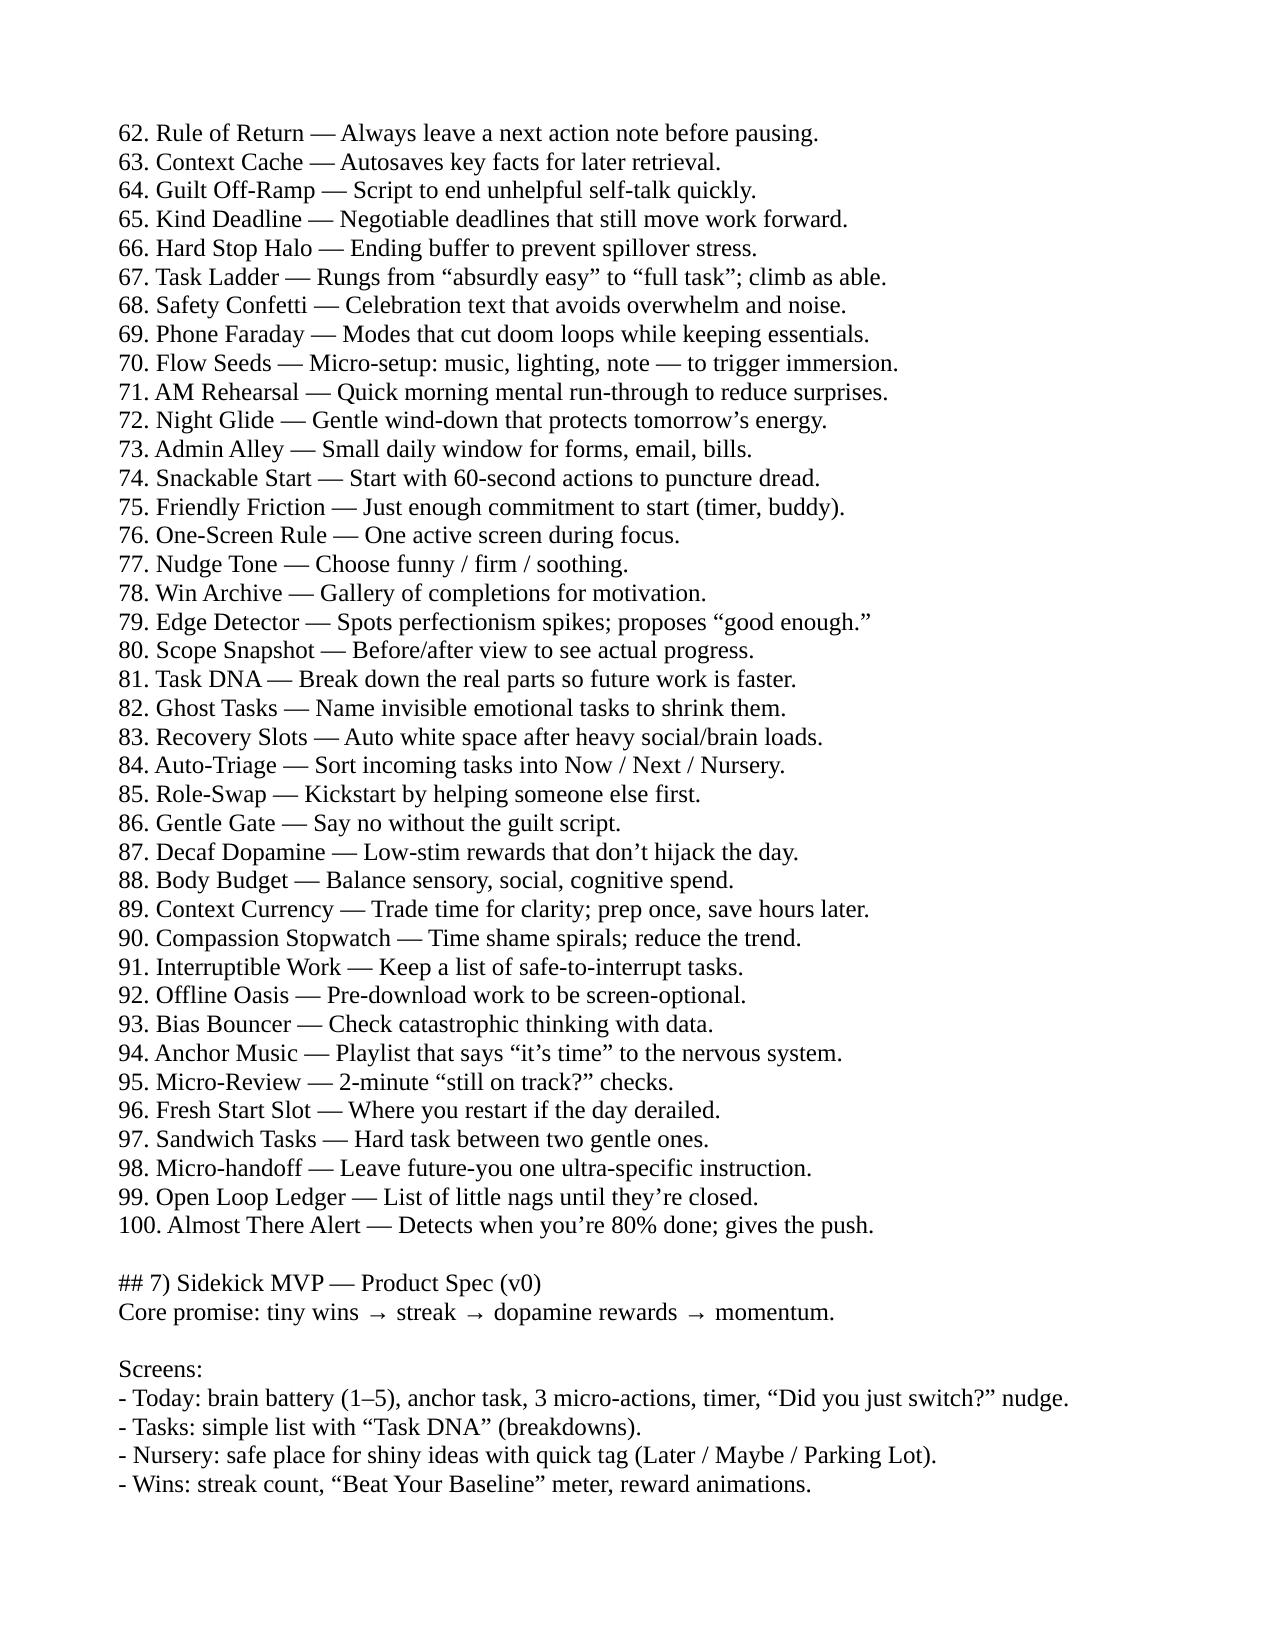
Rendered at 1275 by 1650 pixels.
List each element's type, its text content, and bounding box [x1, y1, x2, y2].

text Core promise: tiny wins → streak → dopamine rewards → momentum. [118, 1297, 1157, 1326]
text 88. Body Budget — Balance sensory, social, cognitive spend. [118, 866, 1157, 894]
text - Wins: streak count, “Beat Your Baseline” meter, reward animations. [118, 1469, 1157, 1498]
text 96. Fresh Start Slot — Where you restart if the day derailed. [118, 1096, 1157, 1124]
text 99. Open Loop Ledger — List of little nags until they’re closed. [118, 1182, 1157, 1211]
text 81. Task DNA — Break down the real parts so future work is faster. [118, 664, 1157, 693]
text 67. Task Ladder — Rungs from “absurdly easy” to “full task”; climb as able. [118, 262, 1157, 291]
text - Tasks: simple list with “Task DNA” (breakdowns). [118, 1412, 1157, 1441]
text 75. Friendly Friction — Just enough commitment to start (timer, buddy). [118, 492, 1157, 521]
text 97. Sandwich Tasks — Hard task between two gentle ones. [118, 1124, 1157, 1153]
text 89. Context Currency — Trade time for clarity; prep once, save hours later. [118, 894, 1157, 923]
text 83. Recovery Slots — Auto white space after heavy social/brain loads. [118, 722, 1157, 751]
text ## 7) Sidekick MVP — Product Spec (v0) [118, 1268, 1157, 1297]
text 71. AM Rehearsal — Quick morning mental run-through to reduce surprises. [118, 377, 1157, 406]
text 70. Flow Seeds — Micro-setup: music, lighting, note — to trigger immersion. [118, 348, 1157, 377]
text 90. Compassion Stopwatch — Time shame spirals; reduce the trend. [118, 923, 1157, 952]
text 98. Micro-handoff — Leave future-you one ultra-specific instruction. [118, 1153, 1157, 1182]
text 84. Auto-Triage — Sort incoming tasks into Now / Next / Nursery. [118, 751, 1157, 779]
text 77. Nudge Tone — Choose funny / firm / soothing. [118, 549, 1157, 578]
text - Nursery: safe place for shiny ideas with quick tag (Later / Maybe / Parking Lot). [118, 1441, 1157, 1469]
text 64. Guilt Off-Ramp — Script to end unhelpful self-talk quickly. [118, 176, 1157, 204]
text Screens: [118, 1354, 1157, 1383]
text 82. Ghost Tasks — Name invisible emotional tasks to shrink them. [118, 693, 1157, 722]
text 74. Snackable Start — Start with 60-second actions to puncture dread. [118, 463, 1157, 492]
text 76. One-Screen Rule — One active screen during focus. [118, 521, 1157, 549]
text 95. Micro-Review — 2-minute “still on track?” checks. [118, 1067, 1157, 1096]
text 86. Gentle Gate — Say no without the guilt script. [118, 808, 1157, 837]
text 85. Role-Swap — Kickstart by helping someone else first. [118, 779, 1157, 808]
text - Today: brain battery (1–5), anchor task, 3 micro-actions, timer, “Did you just switch?” nudge. [118, 1383, 1157, 1412]
text 91. Interruptible Work — Keep a list of safe-to-interrupt tasks. [118, 952, 1157, 981]
text 79. Edge Detector — Spots perfectionism spikes; proposes “good enough.” [118, 607, 1157, 636]
text 73. Admin Alley — Small daily window for forms, email, bills. [118, 434, 1157, 463]
text 68. Safety Confetti — Celebration text that avoids overwhelm and noise. [118, 291, 1157, 319]
text 65. Kind Deadline — Negotiable deadlines that still move work forward. [118, 204, 1157, 233]
text 92. Offline Oasis — Pre-download work to be screen-optional. [118, 981, 1157, 1009]
text 72. Night Glide — Gentle wind-down that protects tomorrow’s energy. [118, 406, 1157, 434]
text 78. Win Archive — Gallery of completions for motivation. [118, 578, 1157, 607]
text 69. Phone Faraday — Modes that cut doom loops while keeping essentials. [118, 319, 1157, 348]
text 100. Almost There Alert — Detects when you’re 80% done; gives the push. [118, 1211, 1157, 1239]
text 87. Decaf Dopamine — Low-stim rewards that don’t hijack the day. [118, 837, 1157, 866]
text 66. Hard Stop Halo — Ending buffer to prevent spillover stress. [118, 233, 1157, 262]
text 63. Context Cache — Autosaves key facts for later retrieval. [118, 147, 1157, 176]
text 62. Rule of Return — Always leave a next action note before pausing. [118, 118, 1157, 147]
text 94. Anchor Music — Playlist that says “it’s time” to the nervous system. [118, 1038, 1157, 1067]
text 93. Bias Bouncer — Check catastrophic thinking with data. [118, 1009, 1157, 1038]
text 80. Scope Snapshot — Before/after view to see actual progress. [118, 636, 1157, 664]
